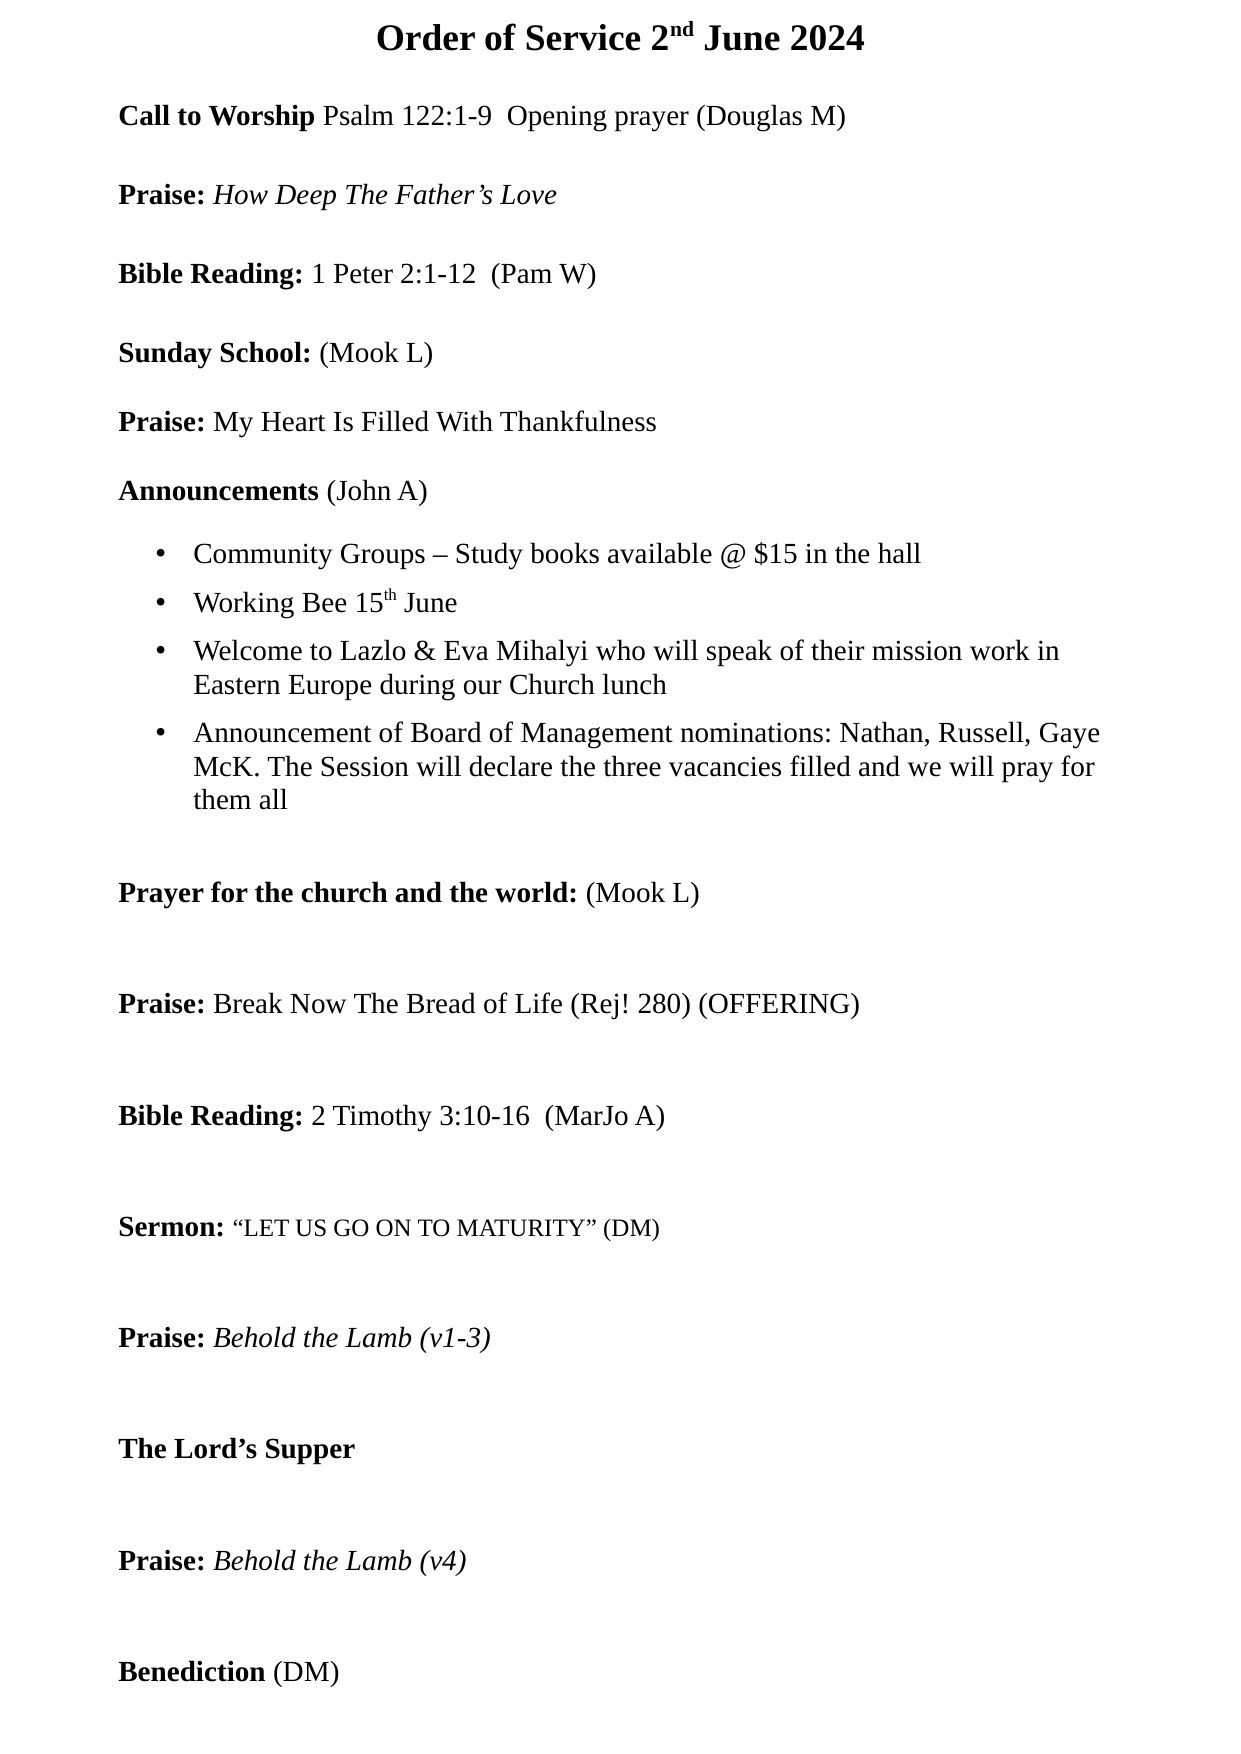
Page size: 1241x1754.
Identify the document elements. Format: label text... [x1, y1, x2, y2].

text Sunday School: (Mook L) [118, 335, 1122, 369]
text Sermon: “LET US GO ON TO MATURITY” (DM) [118, 1209, 1122, 1242]
text Prayer for the church and the world: (Mook L) [118, 875, 1122, 908]
text Praise: My Heart Is Filled With Thankfulness [118, 404, 1122, 438]
text The Lord’s Supper [118, 1432, 1122, 1465]
text Benediction (DM) [118, 1654, 1122, 1688]
text Bible Reading: 1 Peter 2:1-12 (Pam W) [118, 256, 1122, 290]
text Announcements (John A) [118, 473, 1122, 507]
list Community Groups – Study books available @ $15 in the hall [156, 536, 1122, 570]
text Call to Worship Psalm 122:1-9 Opening prayer (Douglas M) [118, 98, 1122, 132]
text Praise: Behold the Lamb (v4) [118, 1543, 1122, 1577]
text Praise: How Deep The Father’s Love [118, 177, 1122, 211]
list Working Bee 15th June [156, 585, 1122, 618]
list Welcome to Lazlo & Eva Mihalyi who will speak of their mission work in Eastern Europe during our Church lunch [156, 633, 1122, 700]
text Bible Reading: 2 Timothy 3:10-16 (MarJo A) [118, 1098, 1122, 1131]
list Announcement of Board of Management nominations: Nathan, Russell, Gaye McK. The Session will declare the three vacancies filled and we will pray for them all [156, 715, 1122, 816]
text Praise: Behold the Lamb (v1-3) [118, 1320, 1122, 1354]
text Praise: Break Now The Bread of Life (Rej! 280) (OFFERING) [118, 986, 1122, 1020]
